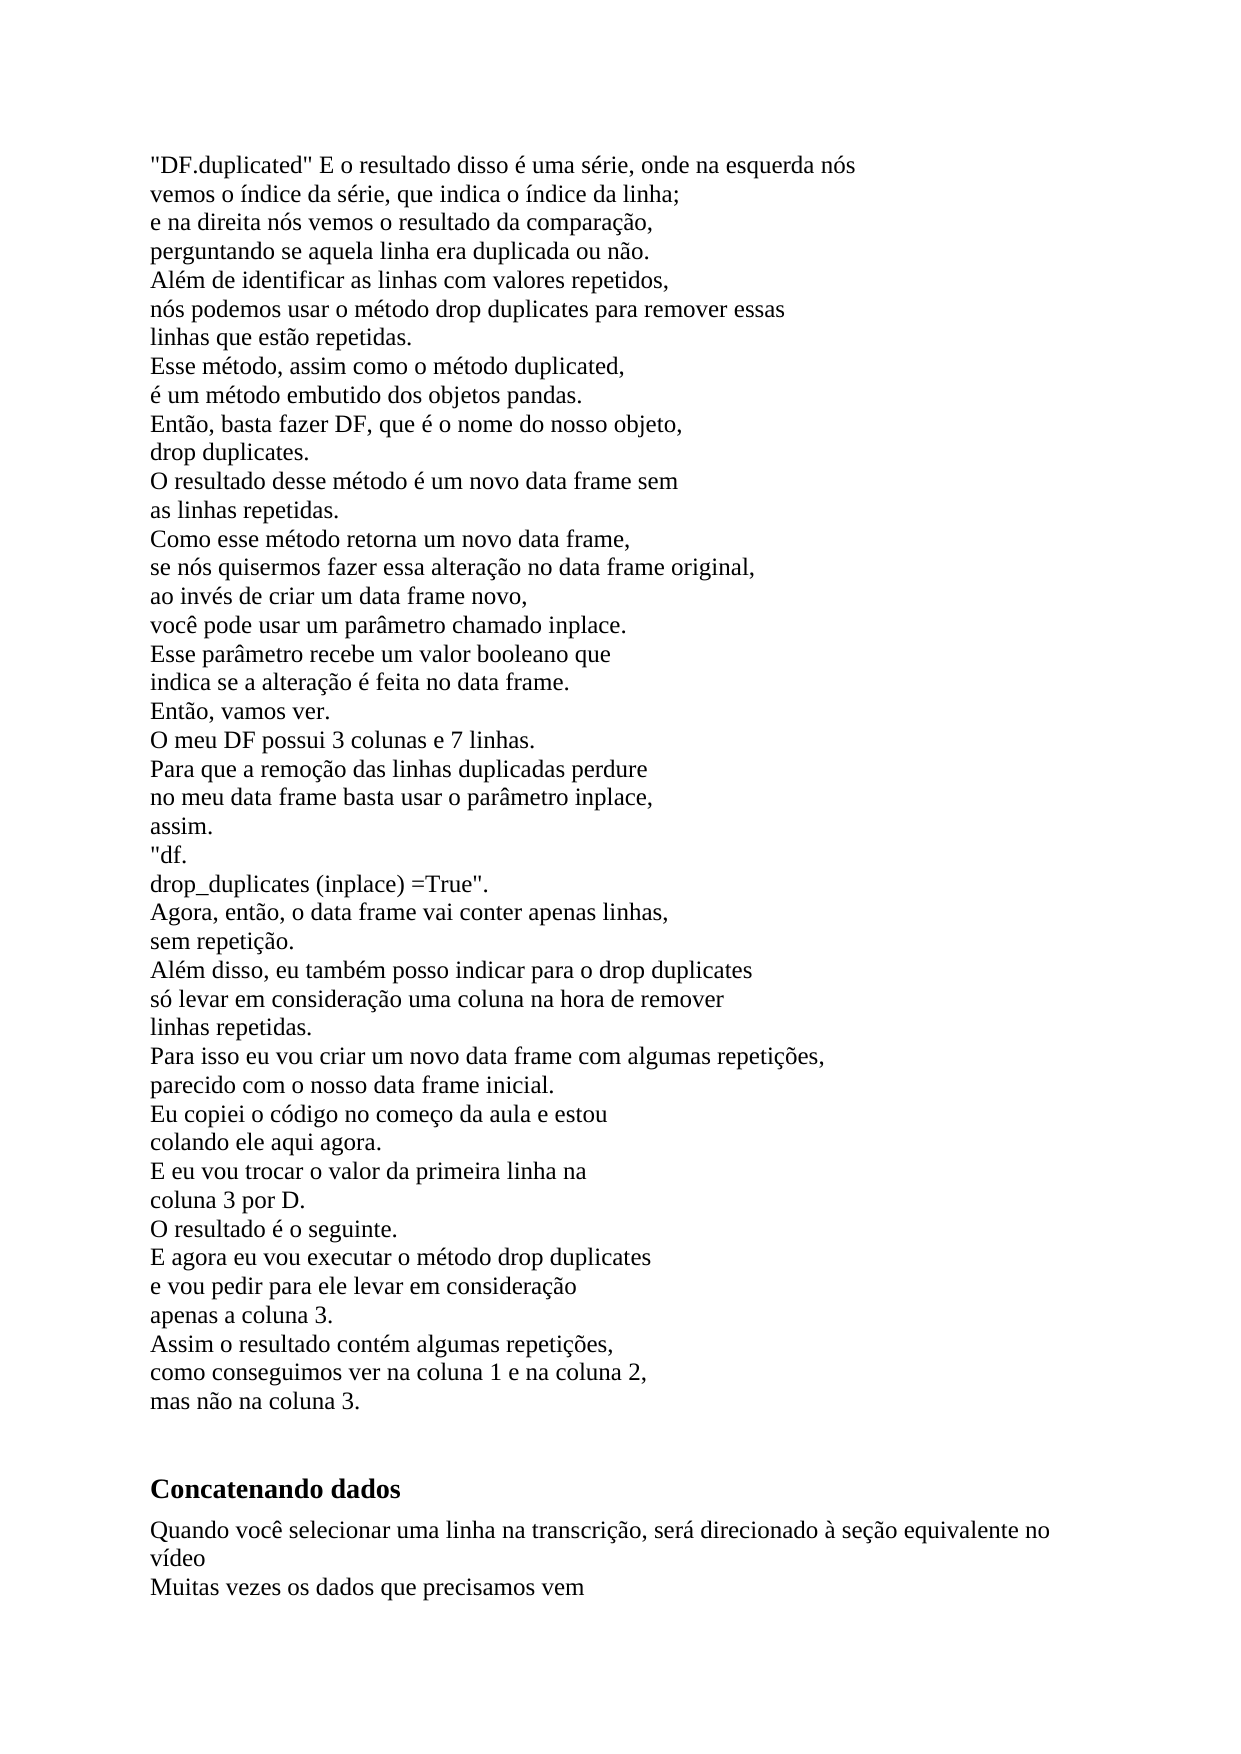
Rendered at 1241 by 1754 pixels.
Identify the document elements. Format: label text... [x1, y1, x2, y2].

text Então, basta fazer DF, que é o nome do nosso objeto, [150, 409, 1090, 437]
subtitle Concatenando dados [150, 1472, 1090, 1504]
text Como esse método retorna um novo data frame, [150, 524, 1090, 552]
text ao invés de criar um data frame novo, [150, 581, 1090, 610]
text Assim o resultado contém algumas repetições, [150, 1329, 1090, 1357]
text sem repetição. [150, 926, 1090, 955]
text nós podemos usar o método drop duplicates para remover essas [150, 294, 1090, 322]
text como conseguimos ver na coluna 1 e na coluna 2, [150, 1357, 1090, 1386]
text apenas a coluna 3. [150, 1300, 1090, 1329]
text perguntando se aquela linha era duplicada ou não. [150, 236, 1090, 265]
text colando ele aqui agora. [150, 1127, 1090, 1156]
text só levar em consideração uma coluna na hora de remover [150, 984, 1090, 1012]
text drop duplicates. [150, 437, 1090, 466]
text Além de identificar as linhas com valores repetidos, [150, 265, 1090, 294]
text indica se a alteração é feita no data frame. [150, 667, 1090, 696]
text assim. [150, 811, 1090, 840]
text O meu DF possui 3 colunas e 7 linhas. [150, 725, 1090, 754]
text mas não na coluna 3. [150, 1386, 1090, 1415]
text linhas repetidas. [150, 1012, 1090, 1041]
text se nós quisermos fazer essa alteração no data frame original, [150, 552, 1090, 581]
text drop_duplicates (inplace) =True". [150, 869, 1090, 897]
text as linhas repetidas. [150, 495, 1090, 524]
text Quando você selecionar uma linha na transcrição, será direcionado à seção equivalente no vídeo [150, 1515, 1090, 1572]
text você pode usar um parâmetro chamado inplace. [150, 610, 1090, 639]
text Agora, então, o data frame vai conter apenas linhas, [150, 897, 1090, 926]
text Esse parâmetro recebe um valor booleano que [150, 639, 1090, 667]
text parecido com o nosso data frame inicial. [150, 1070, 1090, 1099]
text Muitas vezes os dados que precisamos vem [150, 1572, 1090, 1601]
text O resultado é o seguinte. [150, 1214, 1090, 1242]
text Eu copiei o código no começo da aula e estou [150, 1099, 1090, 1127]
text O resultado desse método é um novo data frame sem [150, 466, 1090, 495]
text é um método embutido dos objetos pandas. [150, 380, 1090, 409]
text linhas que estão repetidas. [150, 322, 1090, 351]
text e vou pedir para ele levar em consideração [150, 1271, 1090, 1300]
text vemos o índice da série, que indica o índice da linha; [150, 179, 1090, 207]
text "df. [150, 840, 1090, 869]
text E eu vou trocar o valor da primeira linha na [150, 1156, 1090, 1185]
text E agora eu vou executar o método drop duplicates [150, 1242, 1090, 1271]
text "DF.duplicated" E o resultado disso é uma série, onde na esquerda nós [150, 150, 1090, 179]
text no meu data frame basta usar o parâmetro inplace, [150, 782, 1090, 811]
text Para que a remoção das linhas duplicadas perdure [150, 754, 1090, 782]
text coluna 3 por D. [150, 1185, 1090, 1214]
text e na direita nós vemos o resultado da comparação, [150, 207, 1090, 236]
text Além disso, eu também posso indicar para o drop duplicates [150, 955, 1090, 984]
text Então, vamos ver. [150, 696, 1090, 725]
text Esse método, assim como o método duplicated, [150, 351, 1090, 380]
text Para isso eu vou criar um novo data frame com algumas repetições, [150, 1041, 1090, 1070]
